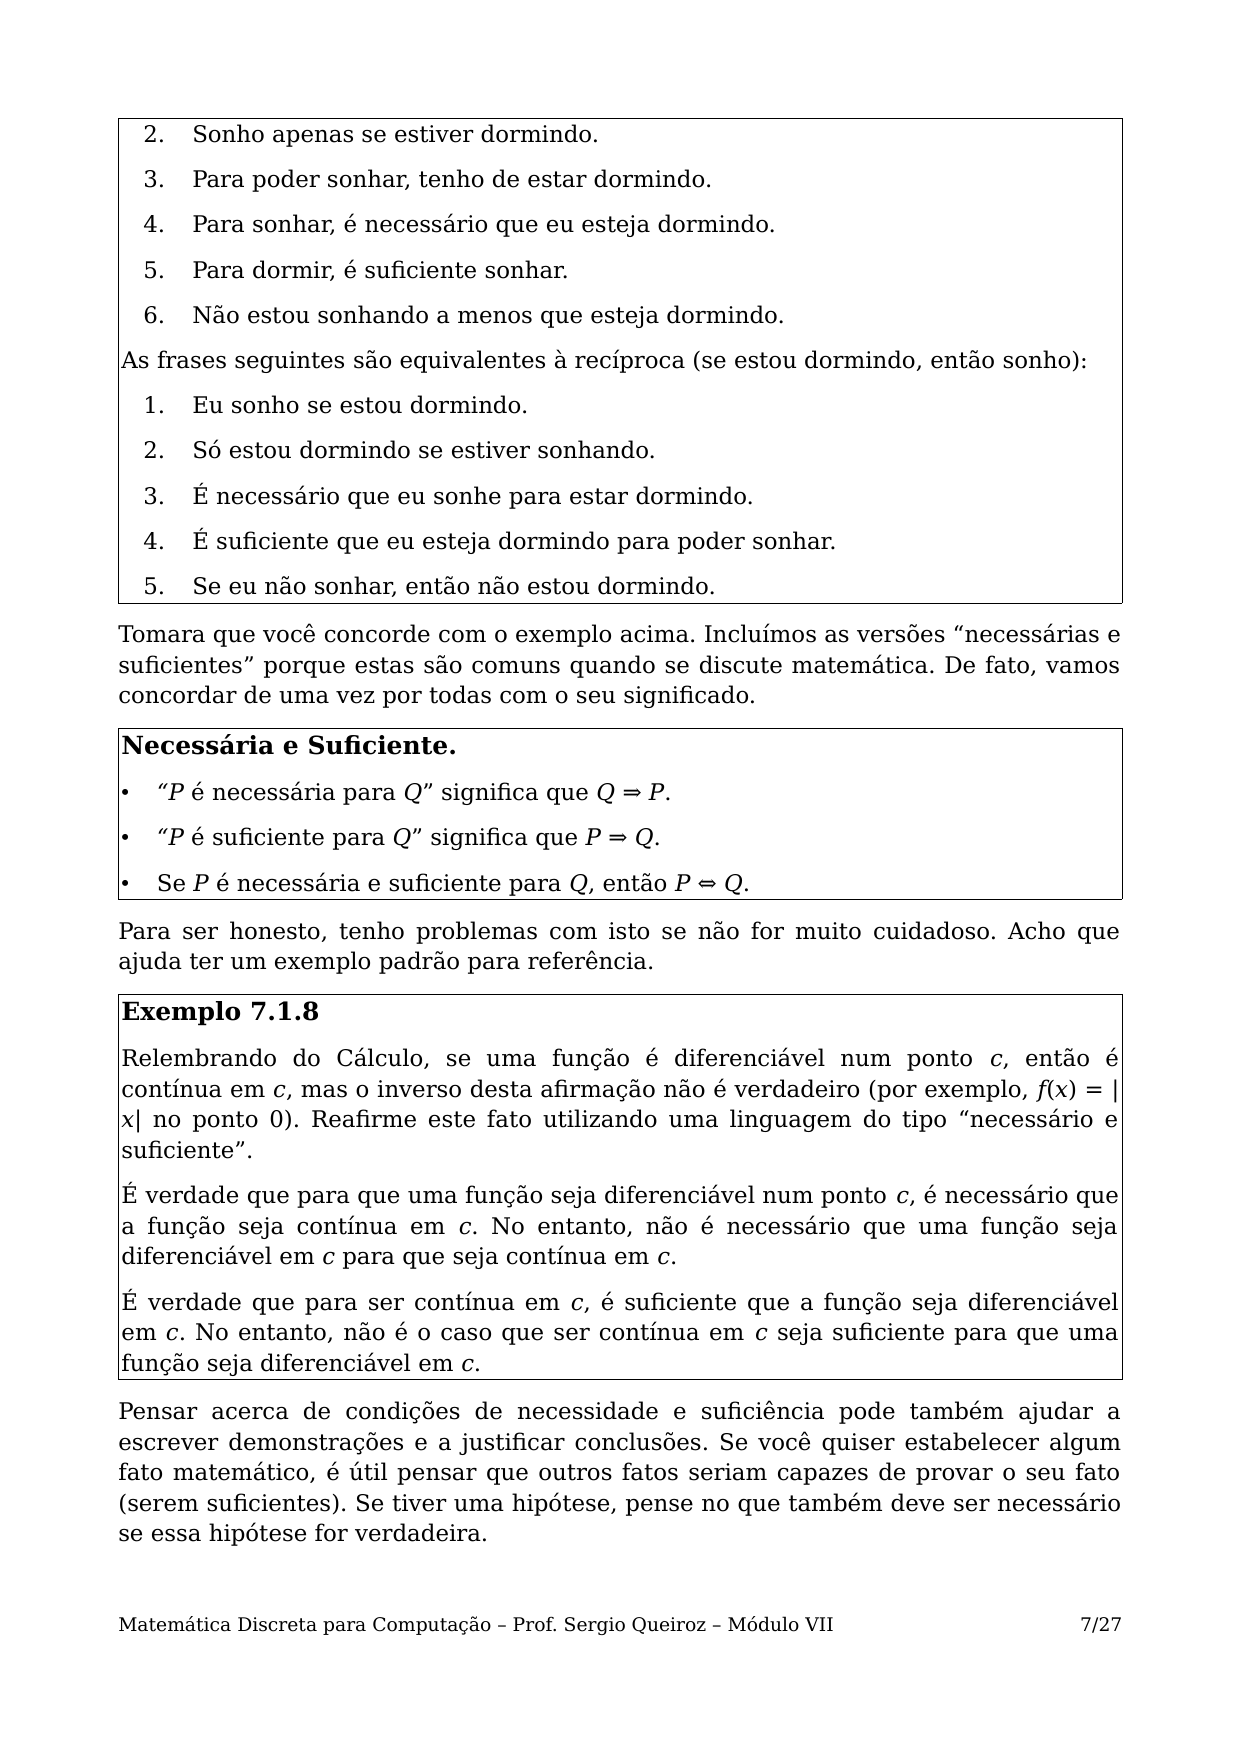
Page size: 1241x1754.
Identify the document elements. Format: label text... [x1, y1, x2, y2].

text Pensar acerca de condições de necessidade e suficiência pode também ajudar a escrever demonstrações e a justificar conclusões. Se você quiser estabelecer algum fato matemático, é útil pensar que outros fatos seriam capazes de provar o seu fato (serem suficientes). Se tiver uma hipótese, pense no que também deve ser necessário se essa hipótese for verdadeira. [118, 1398, 1122, 1547]
text Tomara que você concorde com o exemplo acima. Incluímos as versões “necessárias e suficientes” porque estas são comuns quando se discute matemática. De fato, vamos concordar de uma vez por todas com o seu significado. [118, 621, 1122, 709]
list Para dormir, é suficiente sonhar. [119, 254, 1122, 283]
list Só estou dormindo se estiver sonhando. [119, 434, 1122, 464]
text É verdade que para que uma função seja diferenciável num ponto c, é necessário que a função seja contínua em c. No entanto, não é necessário que uma função seja diferenciável em c para que seja contínua em c. [119, 1179, 1122, 1270]
text Exemplo 7.1.8 [119, 995, 1122, 1026]
list Sonho apenas se estiver dormindo. [119, 119, 1122, 148]
list Se eu não sonhar, então não estou dormindo. [119, 570, 1122, 603]
list Para sonhar, é necessário que eu esteja dormindo. [119, 208, 1122, 238]
list Se P é necessária e suficiente para Q, então P ⇔ Q. [119, 867, 1122, 899]
list Para poder sonhar, tenho de estar dormindo. [119, 163, 1122, 193]
list Não estou sonhando a menos que esteja dormindo. [119, 299, 1122, 329]
text Para ser honesto, tenho problemas com isto se não for muito cuidadoso. Acho que ajuda ter um exemplo padrão para referência. [118, 918, 1122, 975]
list É necessário que eu sonhe para estar dormindo. [119, 480, 1122, 509]
text Relembrando do Cálculo, se uma função é diferenciável num ponto c, então é contínua em c, mas o inverso desta afirmação não é verdadeiro (por exemplo, f(x) = |x| no ponto 0). Reafirme este fato utilizando uma linguagem do tipo “necessário e suficiente”. [119, 1042, 1122, 1164]
list “P é suficiente para Q” significa que P ⇒ Q. [119, 821, 1122, 851]
text As frases seguintes são equivalentes à recíproca (se estou dormindo, então sonho): [119, 344, 1122, 374]
list Eu sonho se estou dormindo. [119, 389, 1122, 419]
text Necessária e Suficiente. [119, 729, 1122, 760]
list “P é necessária para Q” significa que Q ⇒ P. [119, 776, 1122, 806]
text É verdade que para ser contínua em c, é suficiente que a função seja diferenciável em c. No entanto, não é o caso que ser contínua em c seja suficiente para que uma função seja diferenciável em c. [119, 1286, 1122, 1379]
list É suficiente que eu esteja dormindo para poder sonhar. [119, 525, 1122, 555]
